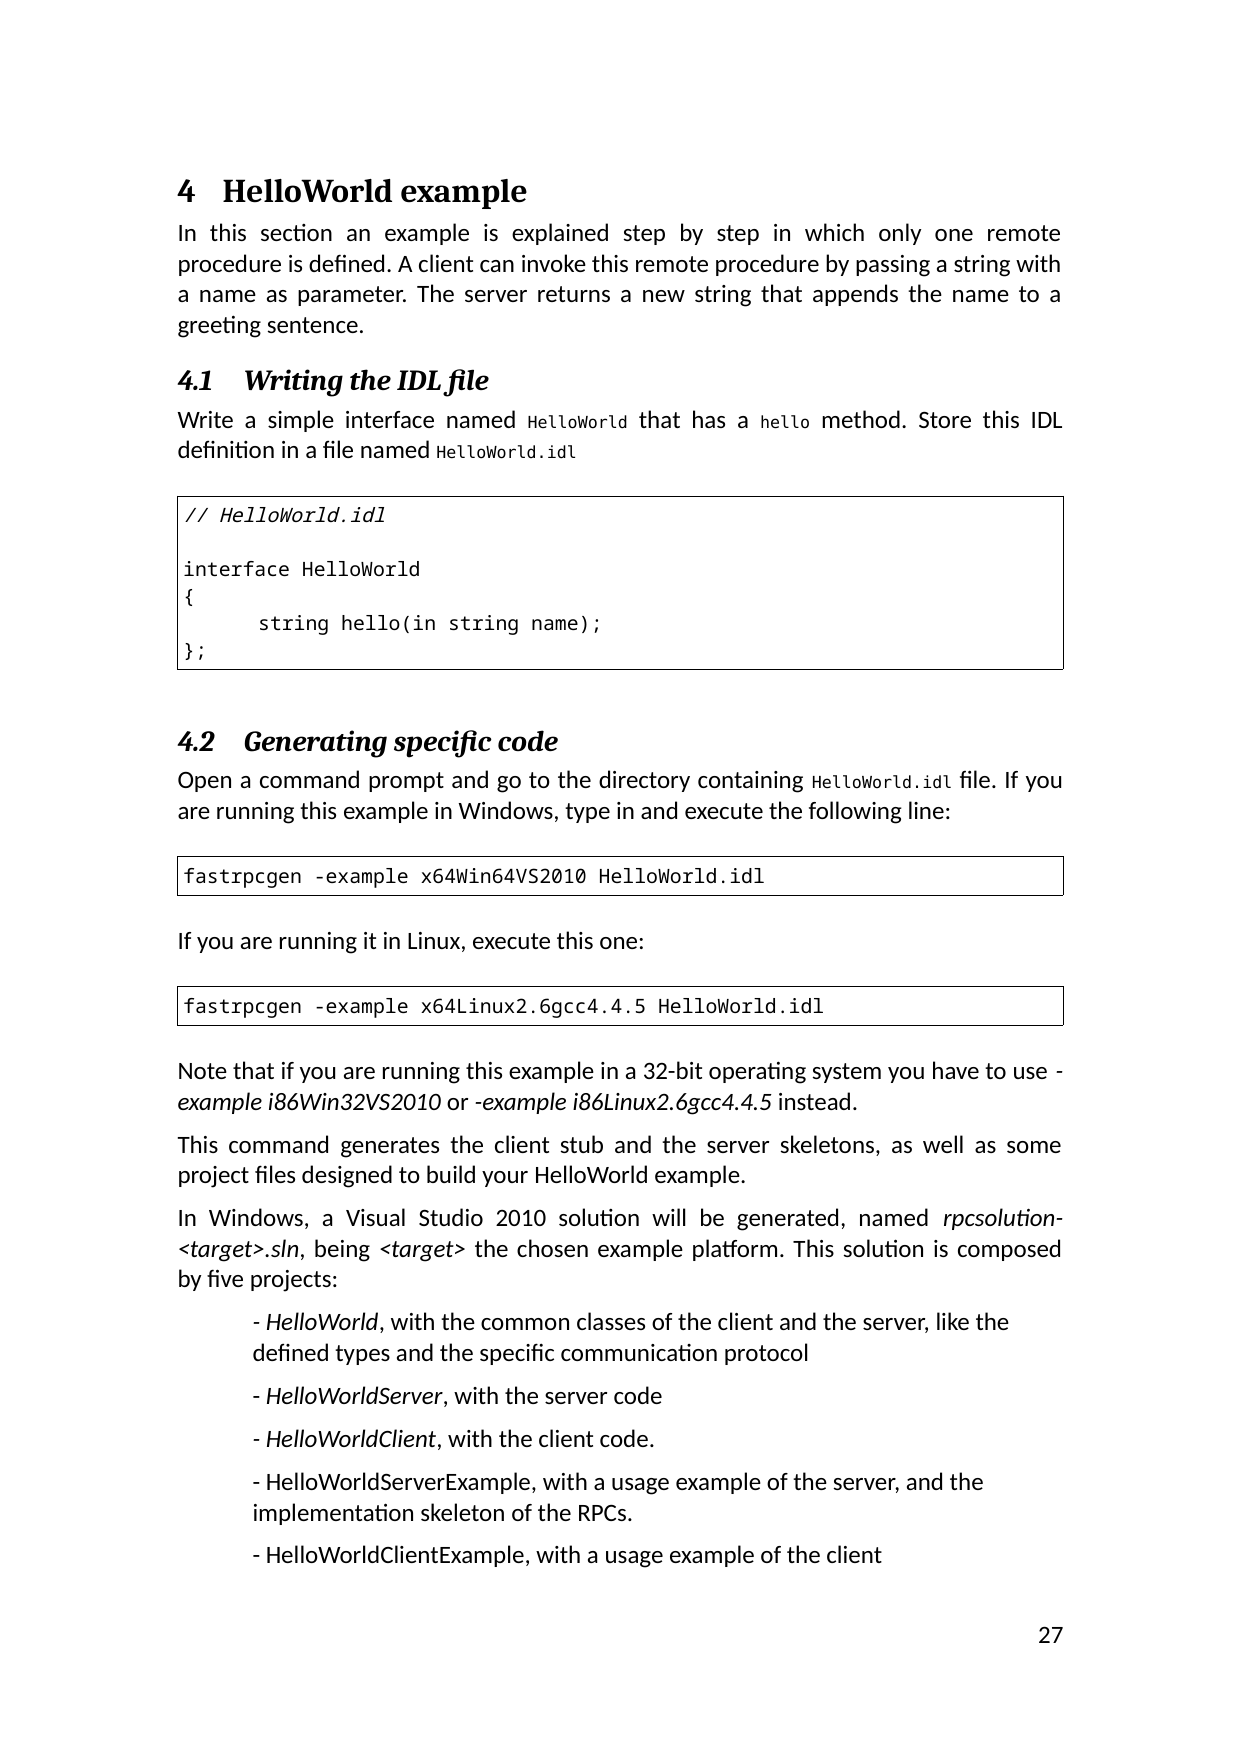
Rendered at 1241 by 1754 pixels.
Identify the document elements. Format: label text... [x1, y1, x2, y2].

text Note that if you are running this example in a 32-bit operating system you have to use -example i86Win32VS2010 or -example i86Linux2.6gcc4.4.5 instead. [177, 1055, 1063, 1116]
text - HelloWorldServerExample, with a usage example of the server, and the implementation skeleton of the RPCs. [177, 1466, 1063, 1527]
table_header // HelloWorld.idl interface HelloWorld { string hello(in string name); }; [178, 497, 1063, 669]
text Write a simple interface named HelloWorld that has a hello method. Store this IDL definition in a file named HelloWorld.idl [177, 404, 1063, 465]
subtitle Generating specific code [177, 725, 1063, 758]
text If you are running it in Linux, execute this one: [177, 925, 1063, 956]
text This command generates the client stub and the server skeletons, as well as some project files designed to build your HelloWorld example. [177, 1129, 1063, 1190]
text Open a command prompt and go to the directory containing HelloWorld.idl file. If you are running this example in Windows, type in and execute the following line: [177, 764, 1063, 826]
text - HelloWorldClient, with the client code. [177, 1423, 1063, 1454]
subtitle Writing the IDL file [177, 364, 1063, 398]
table_header fastrpcgen -example x64Win64VS2010 HelloWorld.idl [178, 857, 1063, 894]
text In Windows, a Visual Studio 2010 solution will be generated, named rpcsolution-<target>.sln, being <target> the chosen example platform. This solution is composed by five projects: [177, 1202, 1063, 1294]
text - HelloWorldServer, with the server code [177, 1380, 1063, 1411]
text - HelloWorld, with the common classes of the client and the server, like the defined types and the specific communication protocol [177, 1307, 1063, 1368]
text In this section an example is explained step by step in which only one remote procedure is defined. A client can invoke this remote procedure by passing a string with a name as parameter. The server returns a new string that appends the name to a greeting sentence. [177, 217, 1063, 339]
text - HelloWorldClientExample, with a usage example of the client [177, 1540, 1063, 1570]
subtitle HelloWorld example [177, 173, 1063, 211]
table_header fastrpcgen -example x64Linux2.6gcc4.4.5 HelloWorld.idl [178, 987, 1063, 1025]
